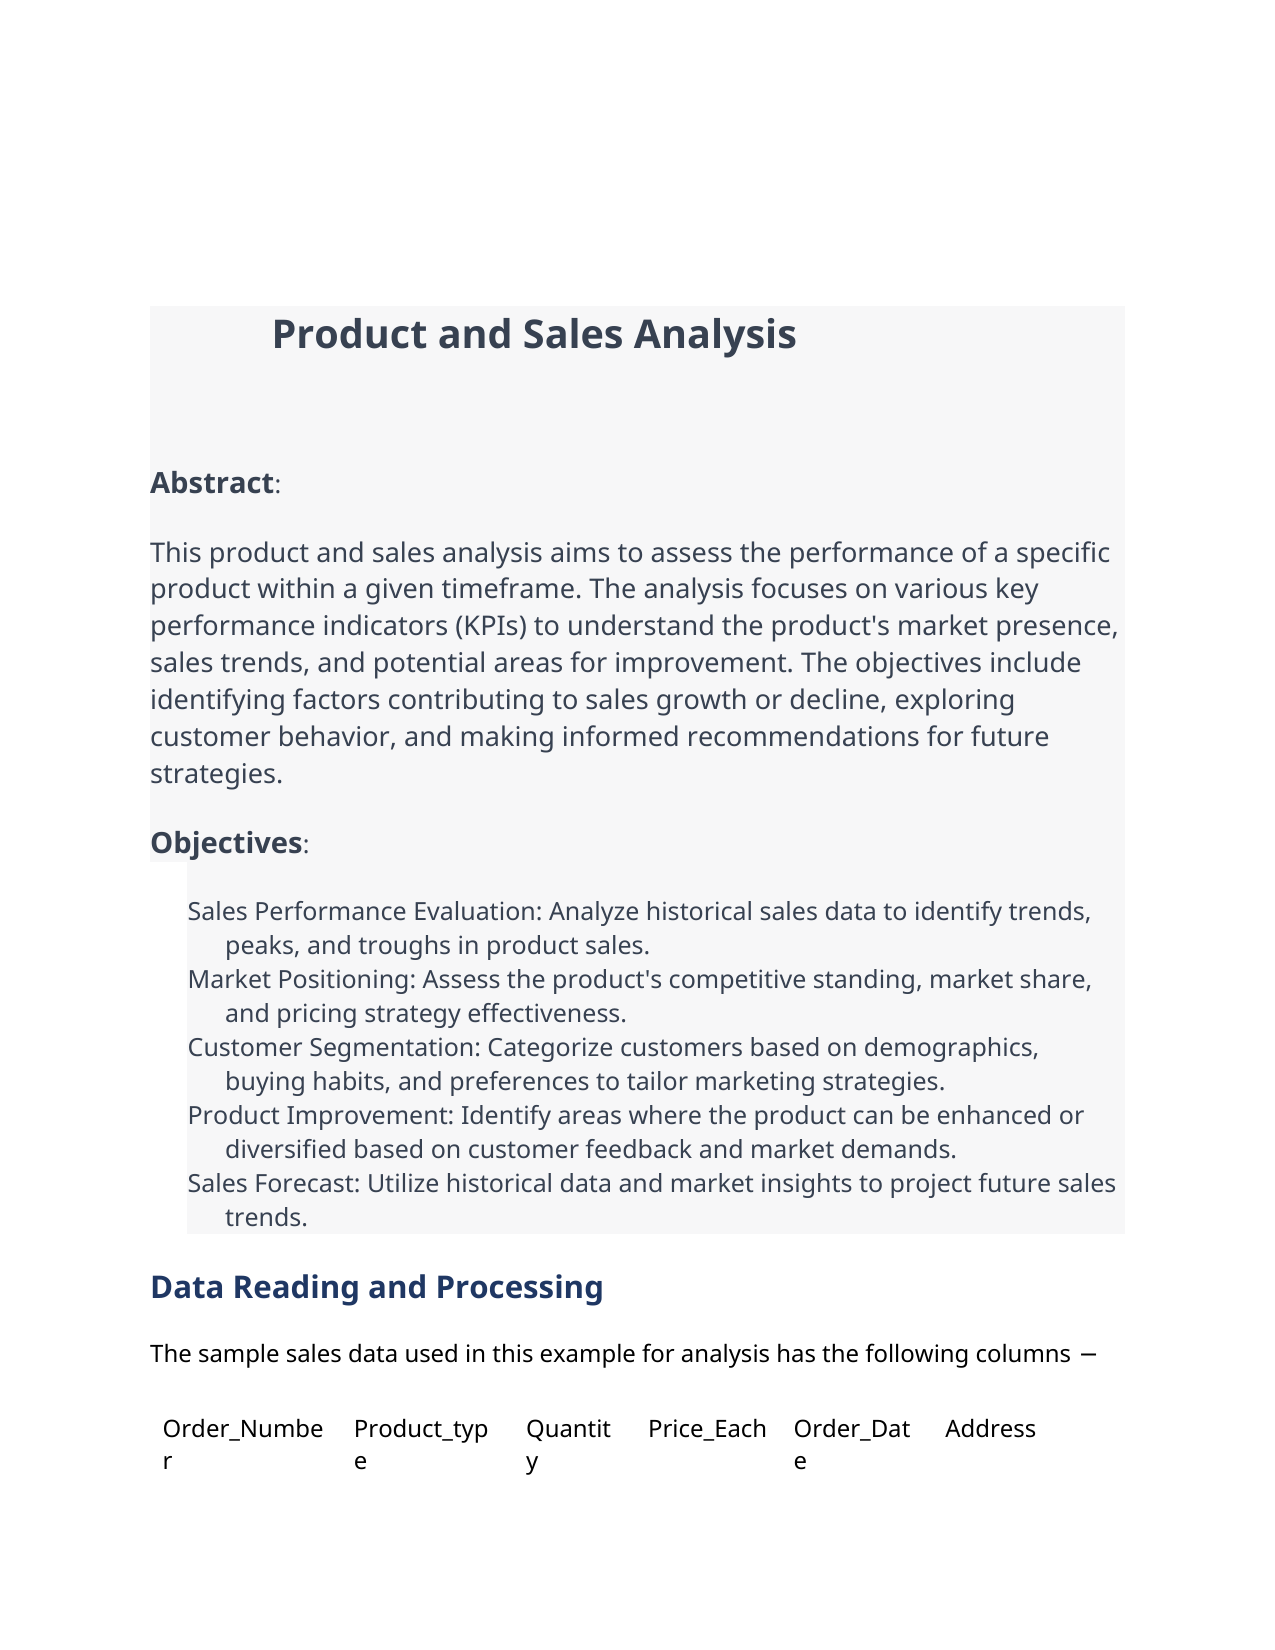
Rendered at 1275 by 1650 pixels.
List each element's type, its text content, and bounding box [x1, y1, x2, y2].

text Abstract: [150, 462, 1125, 502]
table_header Order_Number [150, 1399, 341, 1489]
text The sample sales data used in this example for analysis has the following columns − [150, 1337, 1125, 1370]
list Sales Performance Evaluation: Analyze historical sales data to identify trends, peaks, and troughs in product sales. [187, 893, 1125, 962]
list Market Positioning: Assess the product's competitive standing, market share, and pricing strategy effectiveness. [187, 962, 1125, 1030]
table_header Quantity [513, 1399, 635, 1489]
table_header Order_Date [781, 1399, 933, 1489]
list Product Improvement: Identify areas where the product can be enhanced or diversified based on customer feedback and market demands. [187, 1098, 1125, 1166]
list Sales Forecast: Utilize historical data and market insights to project future sales trends. [187, 1166, 1125, 1234]
text bnnmmmm [150, 150, 1125, 184]
text hhjpppppp [225, 184, 1125, 218]
text Objectives: [150, 822, 1125, 862]
table_header Address [933, 1399, 1049, 1489]
table_header Price_Each [635, 1399, 781, 1489]
list Customer Segmentation: Categorize customers based on demographics, buying habits, and preferences to tailor marketing strategies. [187, 1030, 1125, 1098]
table_header Product_type [341, 1399, 513, 1489]
text This product and sales analysis aims to assess the performance of a specific product within a given timeframe. The analysis focuses on various key performance indicators (KPIs) to understand the product's market presence, sales trends, and potential areas for improvement. The objectives include identifying factors contributing to sales growth or decline, exploring customer behavior, and making informed recommendations for future strategies. [150, 533, 1125, 791]
subtitle Data Reading and Processing [150, 1265, 1125, 1308]
text Product and Sales Analysis [150, 306, 1125, 360]
